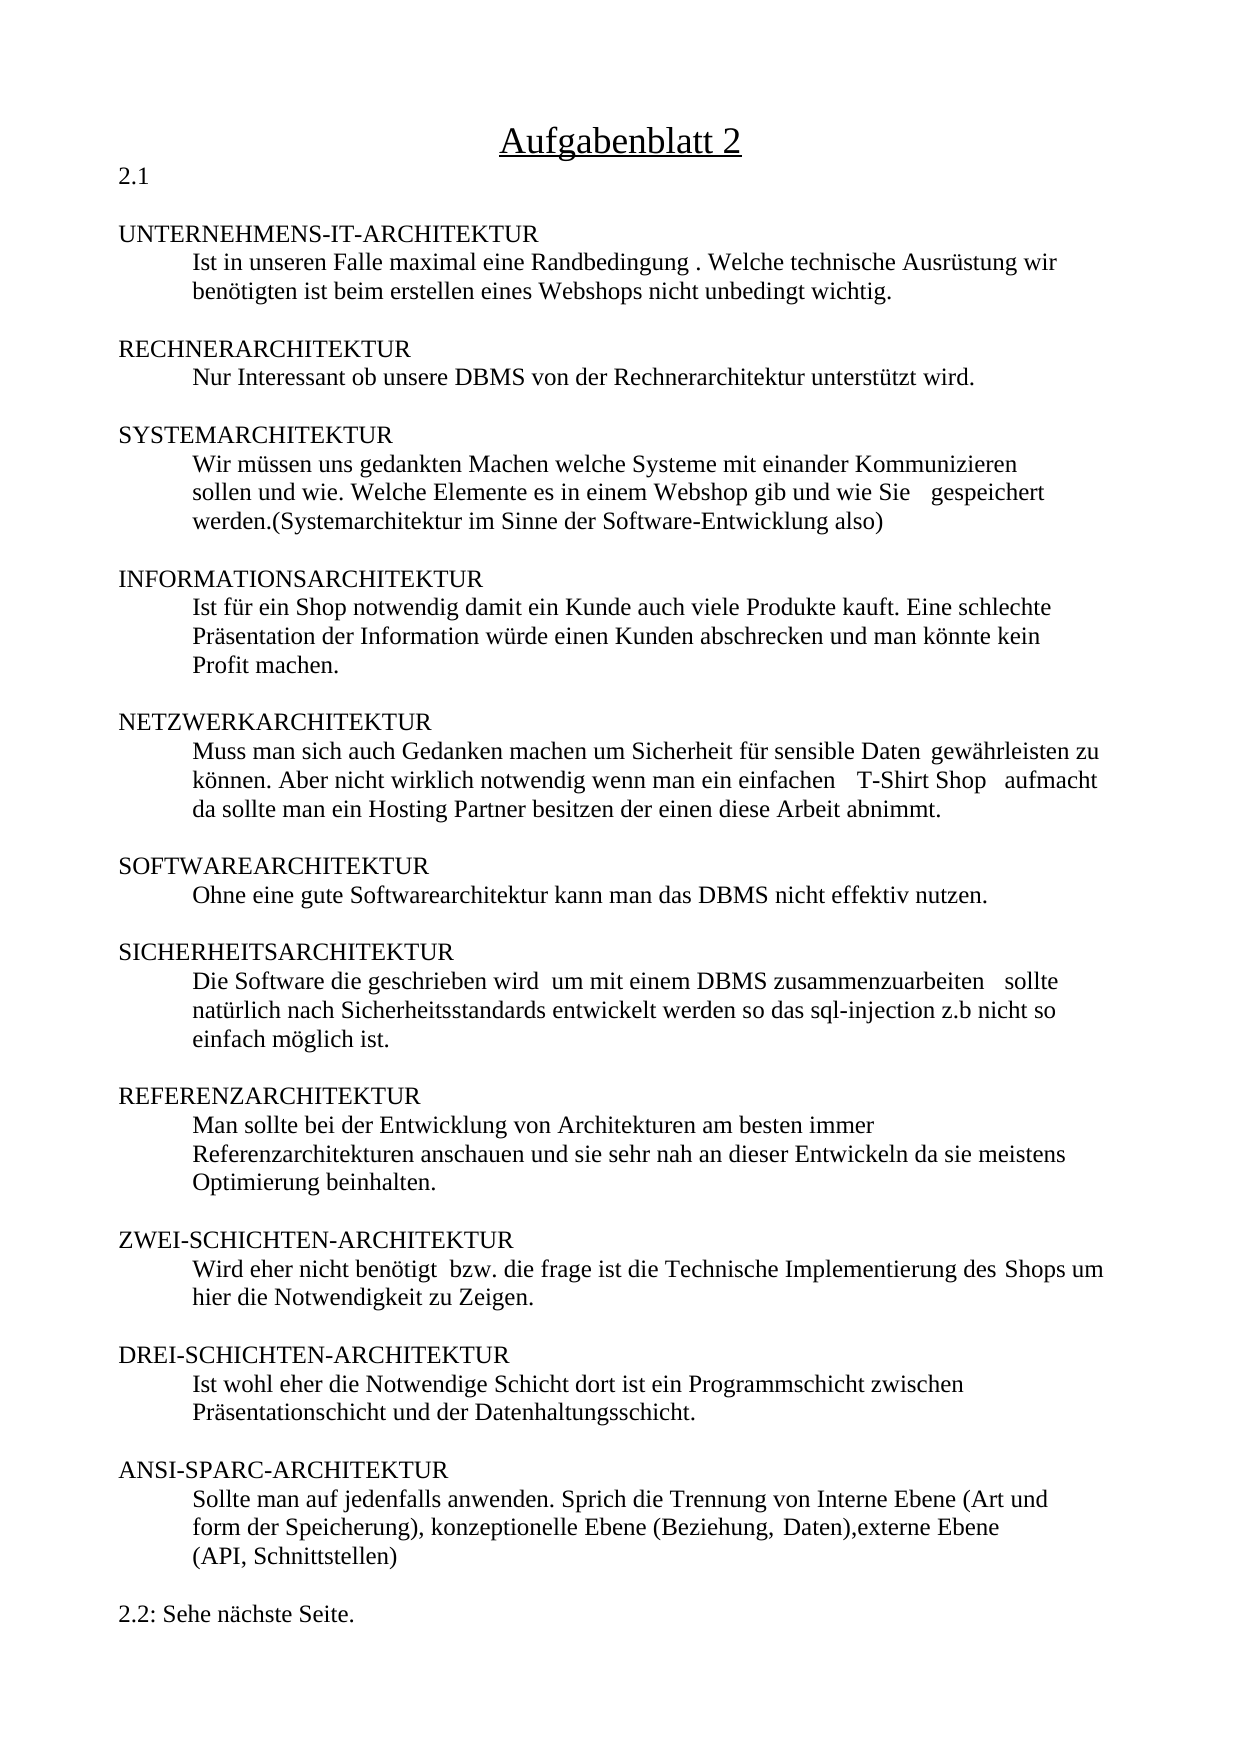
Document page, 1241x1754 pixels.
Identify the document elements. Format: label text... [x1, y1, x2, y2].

text Man sollte bei der Entwicklung von Architekturen am besten immer Referenzarchitekturen anschauen und sie sehr nah an dieser Entwickeln da sie meistens Optimierung beinhalten. [118, 1110, 1122, 1196]
text SOFTWAREARCHITEKTUR [118, 851, 1122, 880]
text Muss man sich auch Gedanken machen um Sicherheit für sensible Daten gewährleisten zu können. Aber nicht wirklich notwendig wenn man ein einfachen T-Shirt Shop aufmacht da sollte man ein Hosting Partner besitzen der einen diese Arbeit abnimmt. [118, 736, 1122, 822]
text UNTERNEHMENS-IT-ARCHITEKTUR [118, 219, 1122, 247]
text Aufgabenblatt 2 [118, 118, 1122, 161]
text RECHNERARCHITEKTUR [118, 334, 1122, 362]
text NETZWERKARCHITEKTUR [118, 707, 1122, 736]
text REFERENZARCHITEKTUR [118, 1081, 1122, 1110]
text 2.2: Sehe nächste Seite. [118, 1599, 1122, 1627]
text ZWEI-SCHICHTEN-ARCHITEKTUR [118, 1225, 1122, 1254]
text SYSTEMARCHITEKTUR [118, 420, 1122, 449]
text DREI-SCHICHTEN-ARCHITEKTUR [118, 1340, 1122, 1369]
text 2.1 [118, 161, 1122, 190]
text Ohne eine gute Softwarearchitektur kann man das DBMS nicht effektiv nutzen. [118, 880, 1122, 909]
text Ist für ein Shop notwendig damit ein Kunde auch viele Produkte kauft. Eine schlechte Präsentation der Information würde einen Kunden abschrecken und man könnte kein Profit machen. [118, 592, 1122, 679]
text Die Software die geschrieben wird um mit einem DBMS zusammenzuarbeiten sollte natürlich nach Sicherheitsstandards entwickelt werden so das sql-injection z.b nicht so einfach möglich ist. [118, 966, 1122, 1052]
text INFORMATIONSARCHITEKTUR [118, 564, 1122, 592]
text Wird eher nicht benötigt bzw. die frage ist die Technische Implementierung des Shops um hier die Notwendigkeit zu Zeigen. [118, 1254, 1122, 1311]
text Wir müssen uns gedankten Machen welche Systeme mit einander Kommunizieren sollen und wie. Welche Elemente es in einem Webshop gib und wie Sie gespeichert werden.(Systemarchitektur im Sinne der Software-Entwicklung also) [118, 449, 1122, 535]
text Ist in unseren Falle maximal eine Randbedingung . Welche technische Ausrüstung wir benötigten ist beim erstellen eines Webshops nicht unbedingt wichtig. [118, 247, 1122, 305]
text Ist wohl eher die Notwendige Schicht dort ist ein Programmschicht zwischen Präsentationschicht und der Datenhaltungsschicht. [118, 1369, 1122, 1426]
text ANSI-SPARC-ARCHITEKTUR [118, 1455, 1122, 1484]
text SICHERHEITSARCHITEKTUR [118, 937, 1122, 966]
text Nur Interessant ob unsere DBMS von der Rechnerarchitektur unterstützt wird. [118, 362, 1122, 391]
text Sollte man auf jedenfalls anwenden. Sprich die Trennung von Interne Ebene (Art und form der Speicherung), konzeptionelle Ebene (Beziehung, Daten),externe Ebene (API, Schnittstellen) [118, 1484, 1122, 1570]
